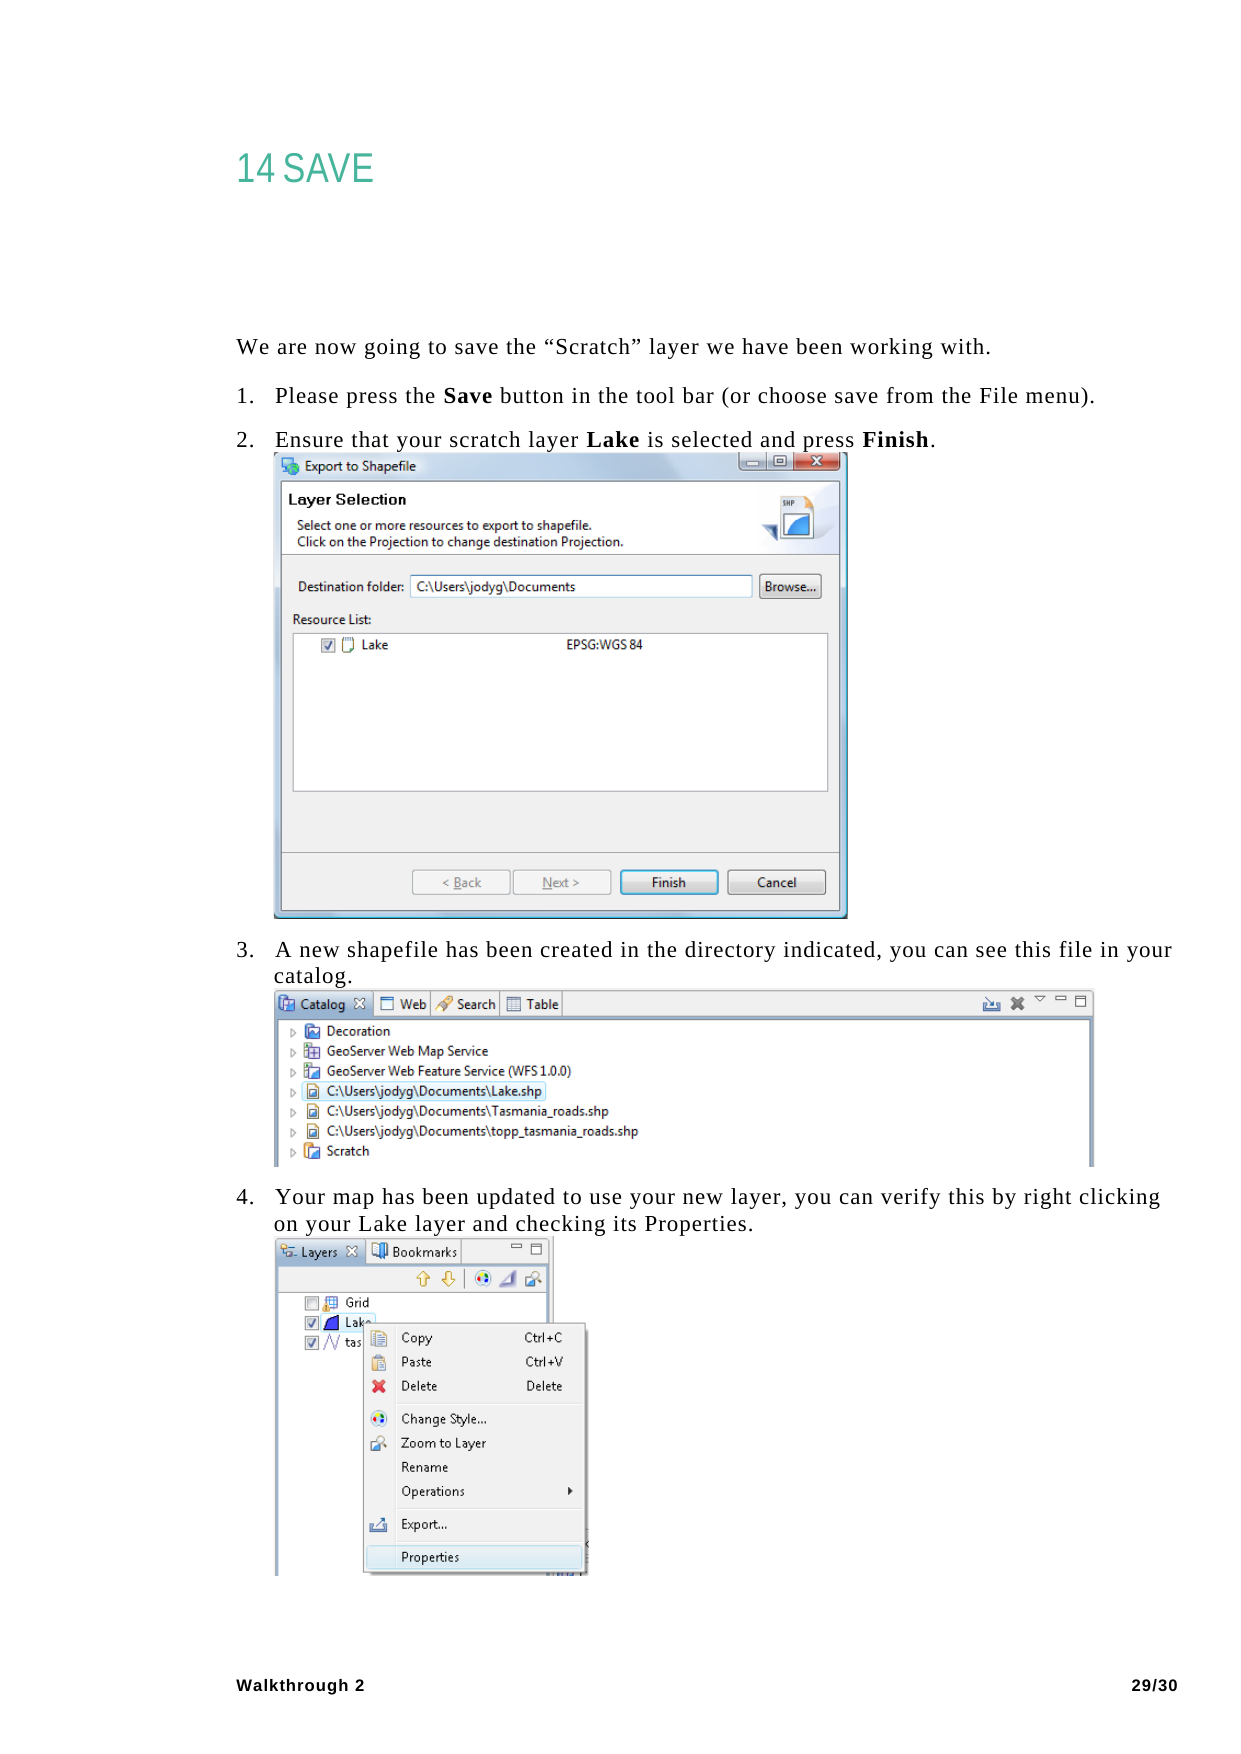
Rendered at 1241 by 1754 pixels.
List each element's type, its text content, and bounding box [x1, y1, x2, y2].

picture [273, 1236, 589, 1576]
list Ensure that your scratch layer Lake is selected and press Finish. [236, 426, 1181, 919]
list Your map has been updated to use your new layer, you can verify this by right clicking on your Lake layer and checking its Properties. [236, 1183, 1181, 1575]
list Please press the Save button in the tool bar (or choose save from the File menu). [236, 383, 1181, 409]
picture [273, 452, 848, 919]
text We are now going to save the “Scratch” layer we have been working with. [236, 322, 1181, 360]
subtitle Save [236, 143, 1181, 191]
list A new shapefile has been created in the directory indicated, you can see this file in your catalog. [236, 936, 1181, 1167]
